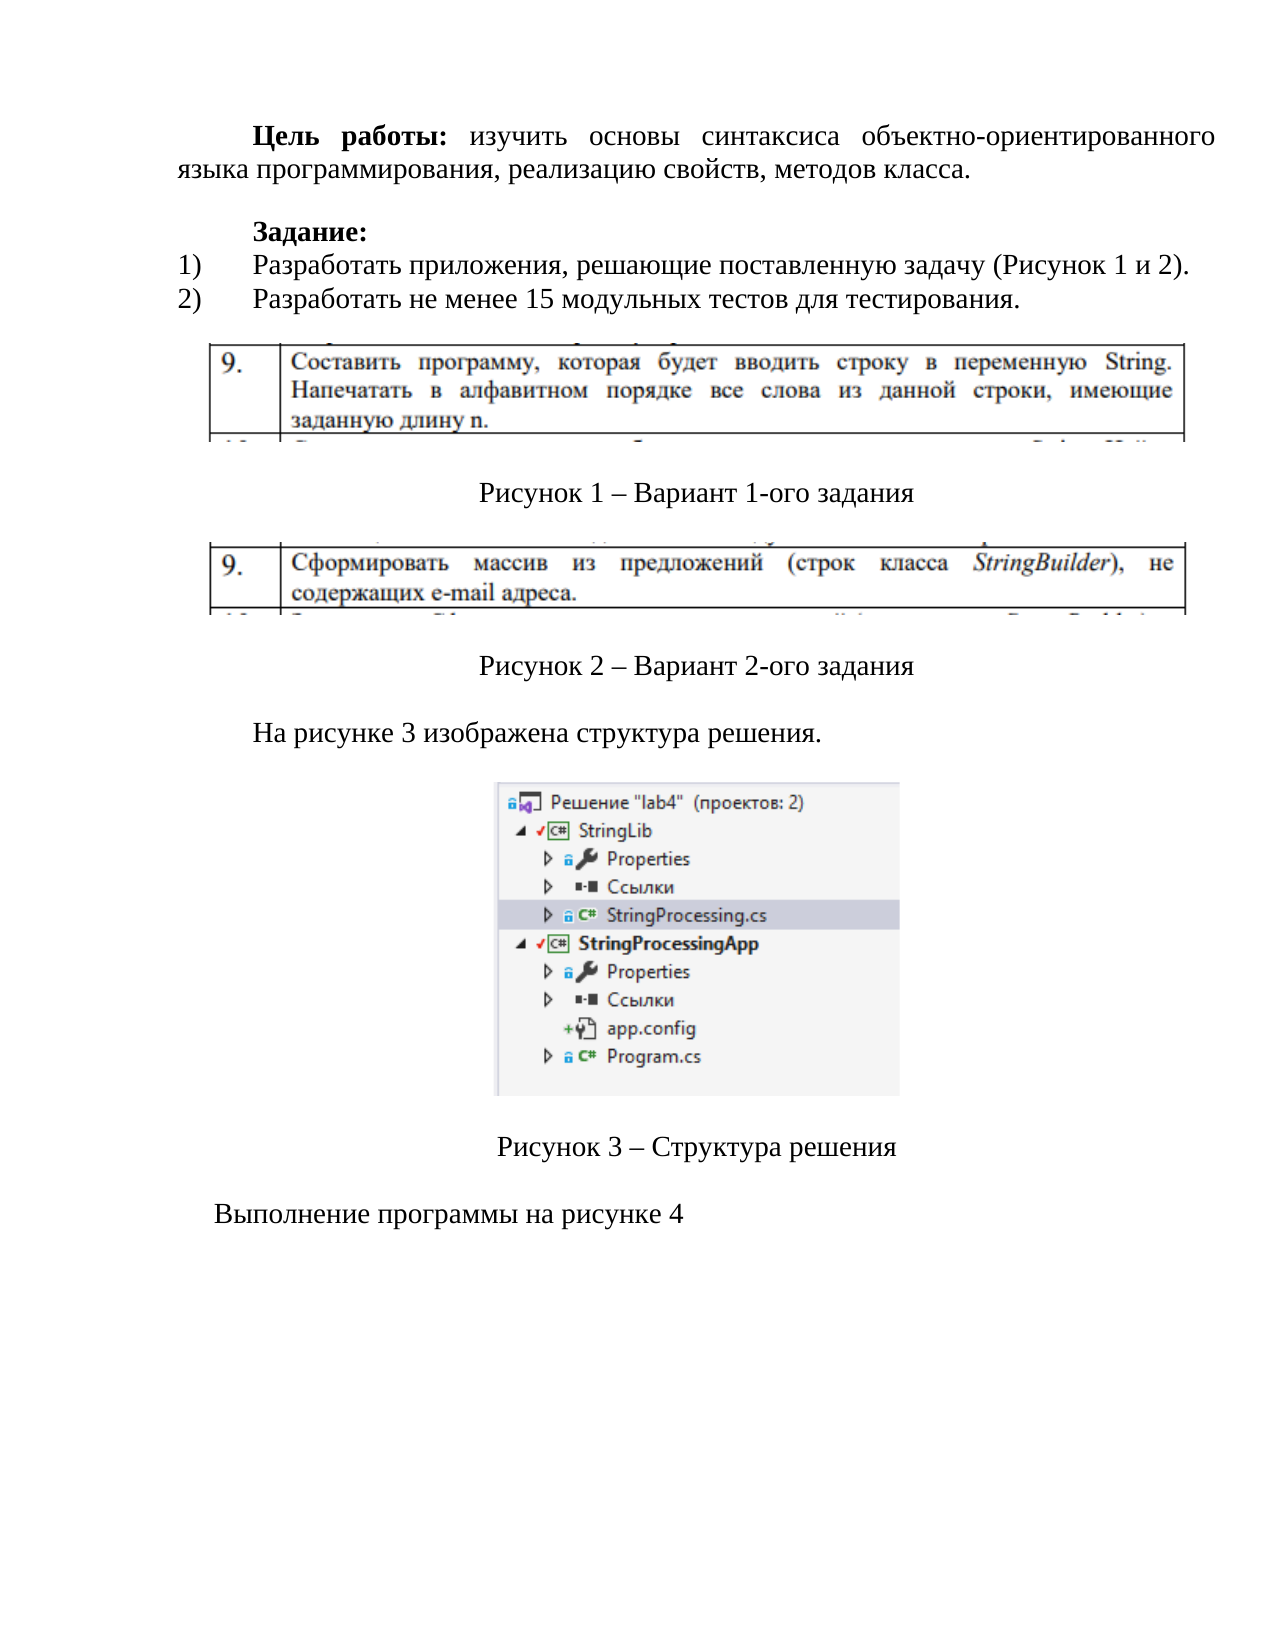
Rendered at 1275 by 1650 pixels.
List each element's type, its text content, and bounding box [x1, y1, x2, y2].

list Разработать не менее 15 модульных тестов для тестирования. [177, 281, 1216, 314]
text Рисунок 3 – Структура решения [177, 1129, 1216, 1163]
text На рисунке 3 изображена структура решения. [177, 715, 1216, 748]
text Цель работы: изучить основы синтаксиса объектно-ориентированного языка программирования, реализацию свойств, методов класса. [177, 118, 1216, 185]
picture [493, 782, 900, 1096]
text Рисунок 2 – Вариант 2-ого задания [177, 648, 1216, 681]
text Задание: [177, 214, 1216, 247]
picture [200, 343, 1193, 442]
text Рисунок 1 – Вариант 1-ого задания [177, 475, 1216, 509]
text Выполнение программы на рисунке 4 [177, 1197, 1216, 1230]
picture [202, 542, 1191, 615]
list Разработать приложения, решающие поставленную задачу (Рисунок 1 и 2). [177, 247, 1216, 281]
